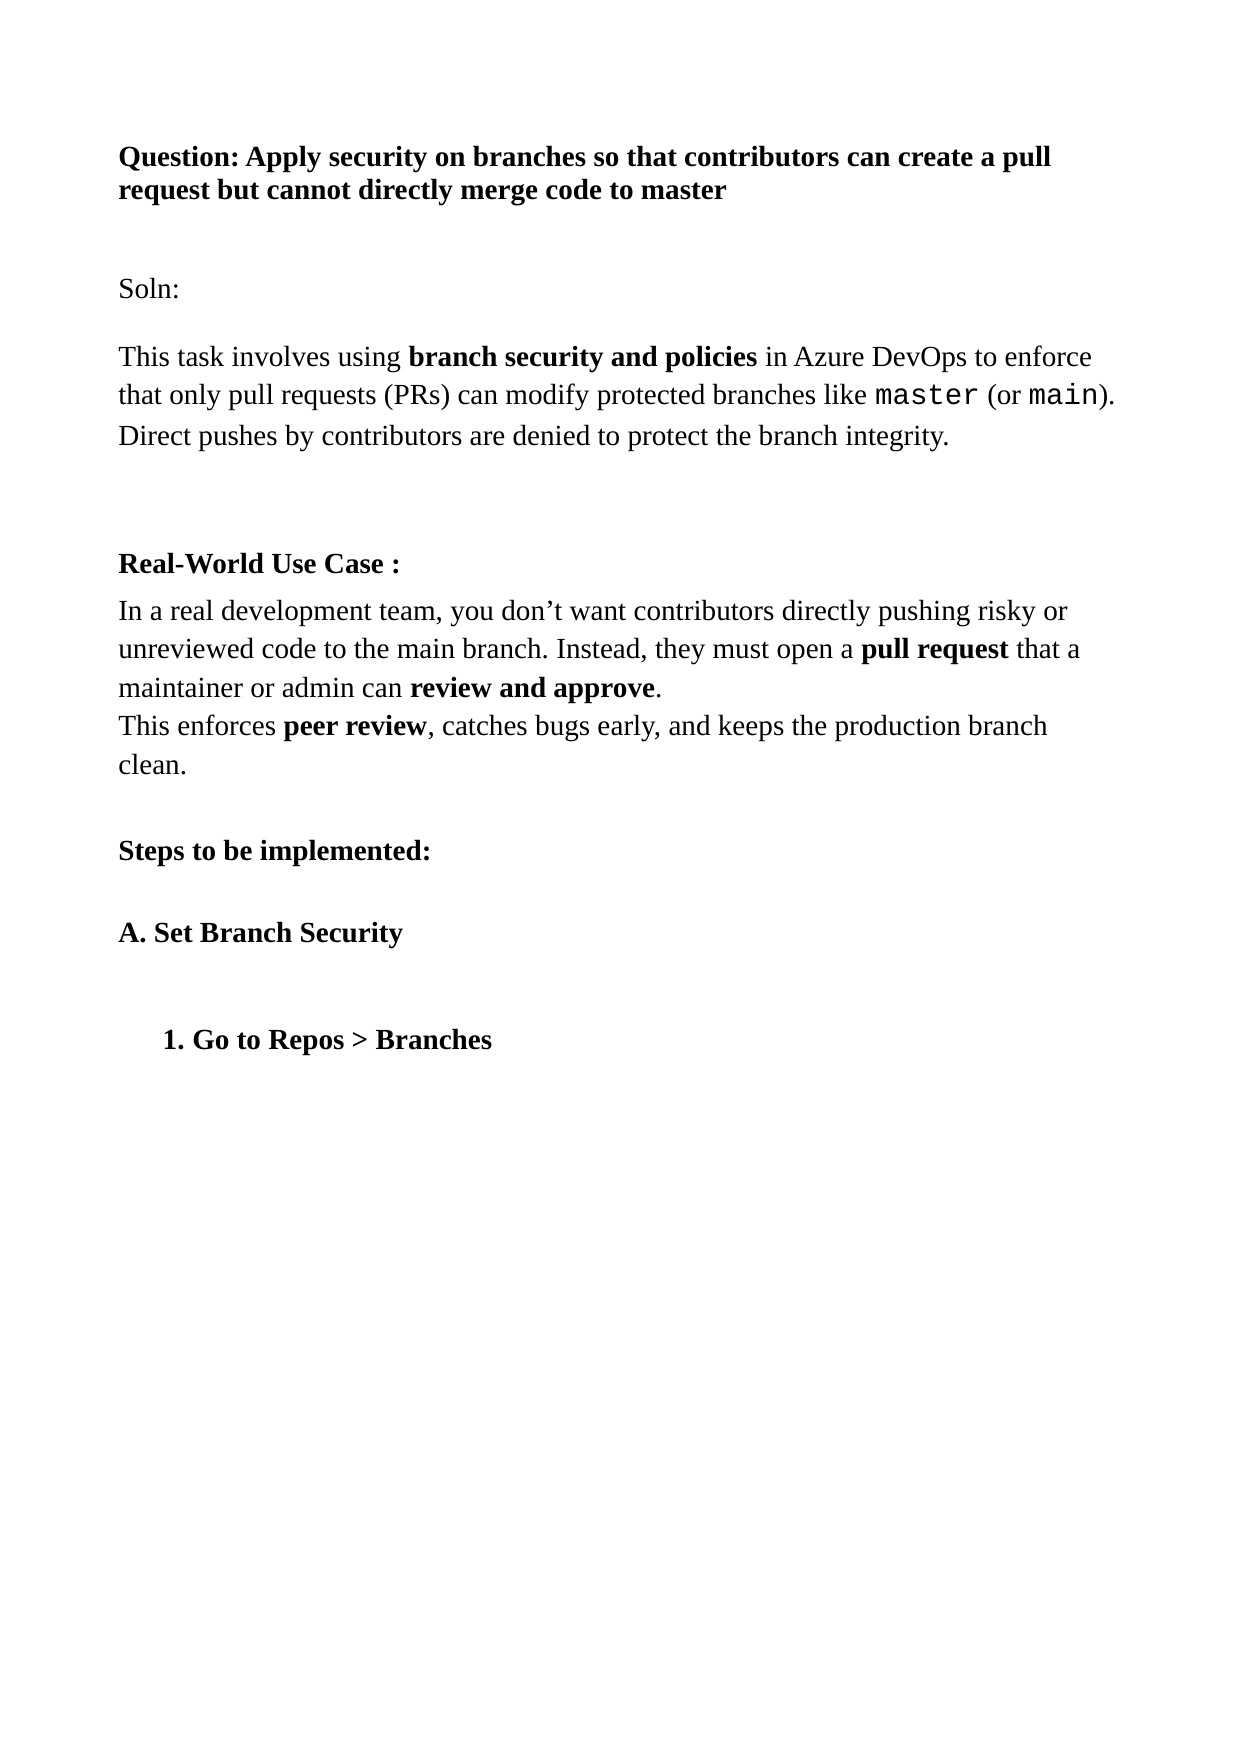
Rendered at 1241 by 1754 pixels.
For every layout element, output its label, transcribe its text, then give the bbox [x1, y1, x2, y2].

text In a real development team, you don’t want contributors directly pushing risky or unreviewed code to the main branch. Instead, they must open a pull request that a maintainer or admin can review and approve. This enforces peer review, catches bugs early, and keeps the production branch clean. [118, 593, 1122, 780]
text Soln: [118, 272, 1122, 305]
text Steps to be implemented: [118, 833, 1122, 867]
subtitle Question: Apply security on branches so that contributors can create a pull request but cannot directly merge code to master [118, 139, 1122, 206]
text This task involves using branch security and policies in Azure DevOps to enforce that only pull requests (PRs) can modify protected branches like master (or main). Direct pushes by contributors are denied to protect the branch integrity. [118, 339, 1122, 452]
subtitle Real-World Use Case : [118, 547, 1122, 580]
subtitle A. Set Branch Security [118, 915, 1122, 949]
list Go to Repos > Branches [162, 1022, 1122, 1055]
